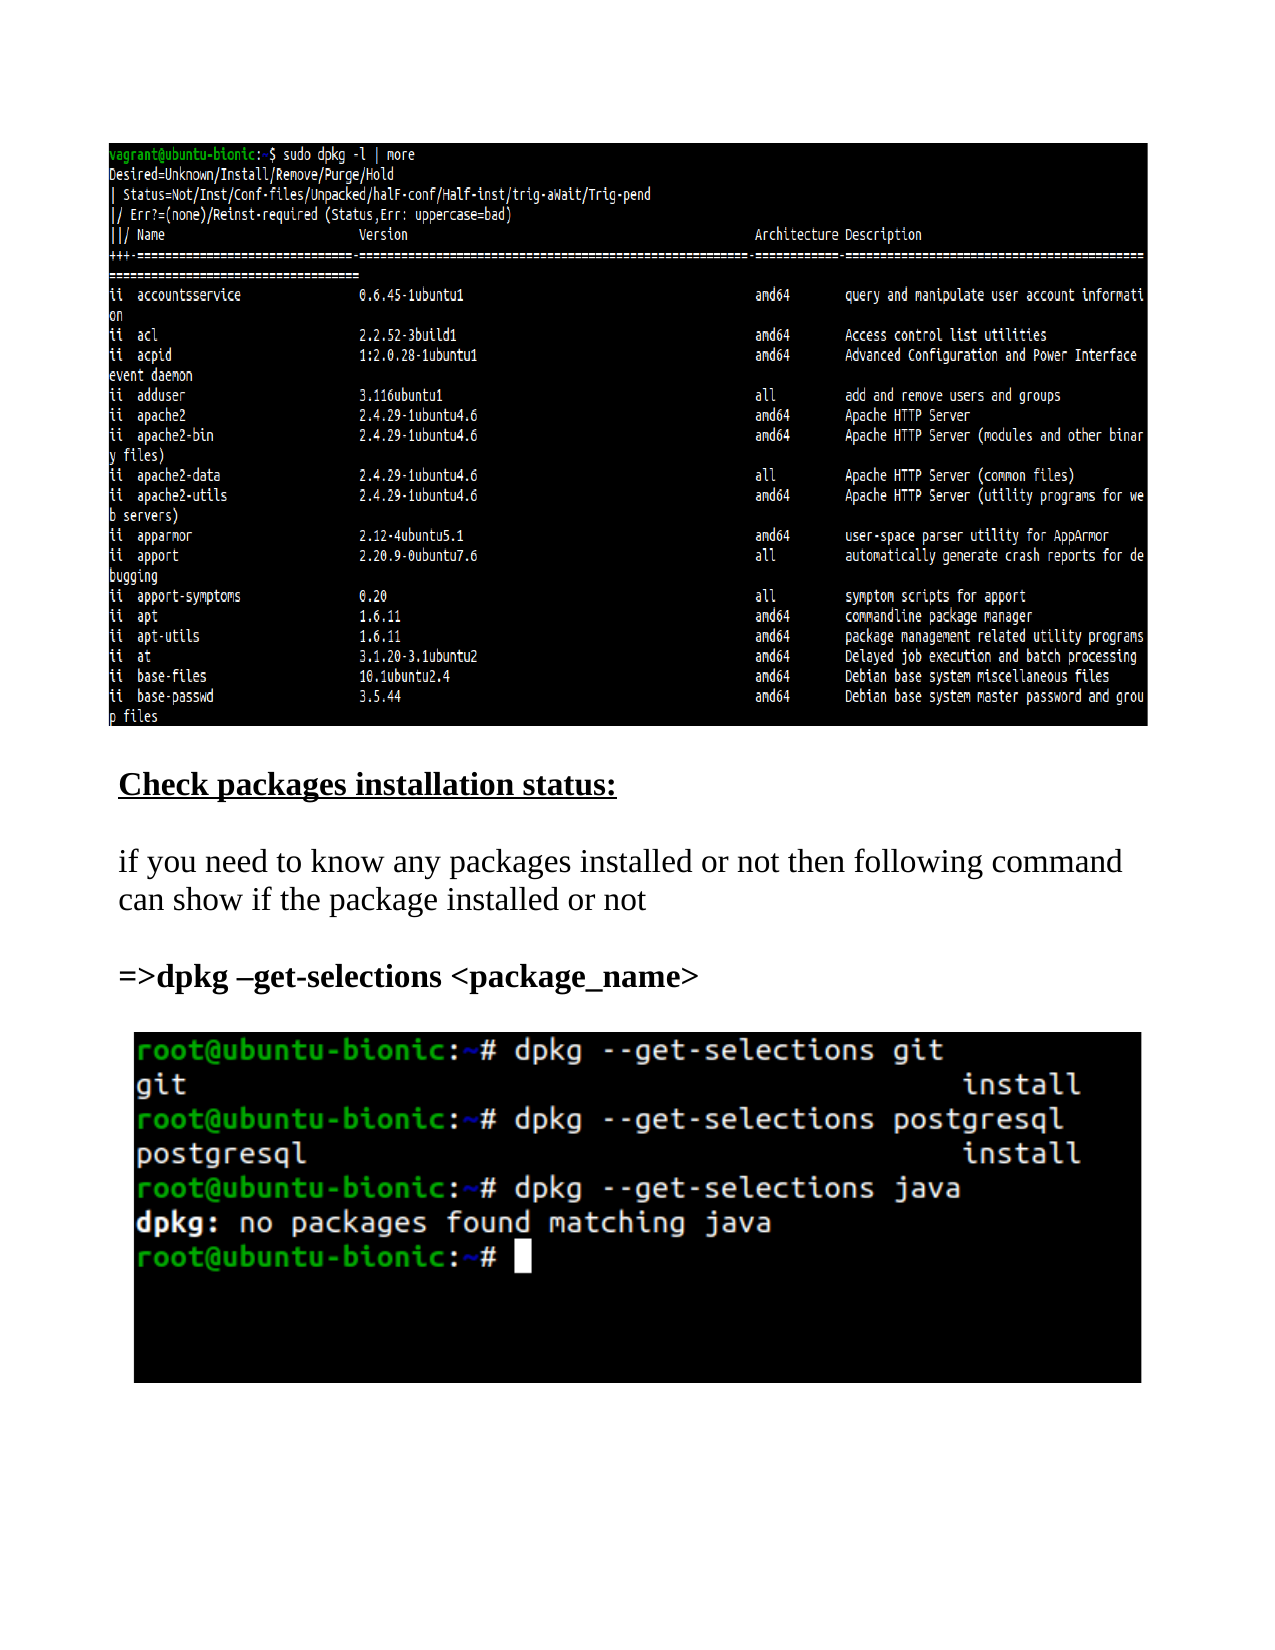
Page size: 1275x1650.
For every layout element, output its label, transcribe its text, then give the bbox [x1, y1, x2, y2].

picture [133, 1032, 1142, 1383]
text if you need to know any packages installed or not then following command can show if the package installed or not [118, 841, 1157, 917]
picture [108, 143, 1148, 726]
text =>dpkg –get-selections <package_name> [118, 956, 1157, 994]
text Check packages installation status: [118, 764, 1157, 802]
